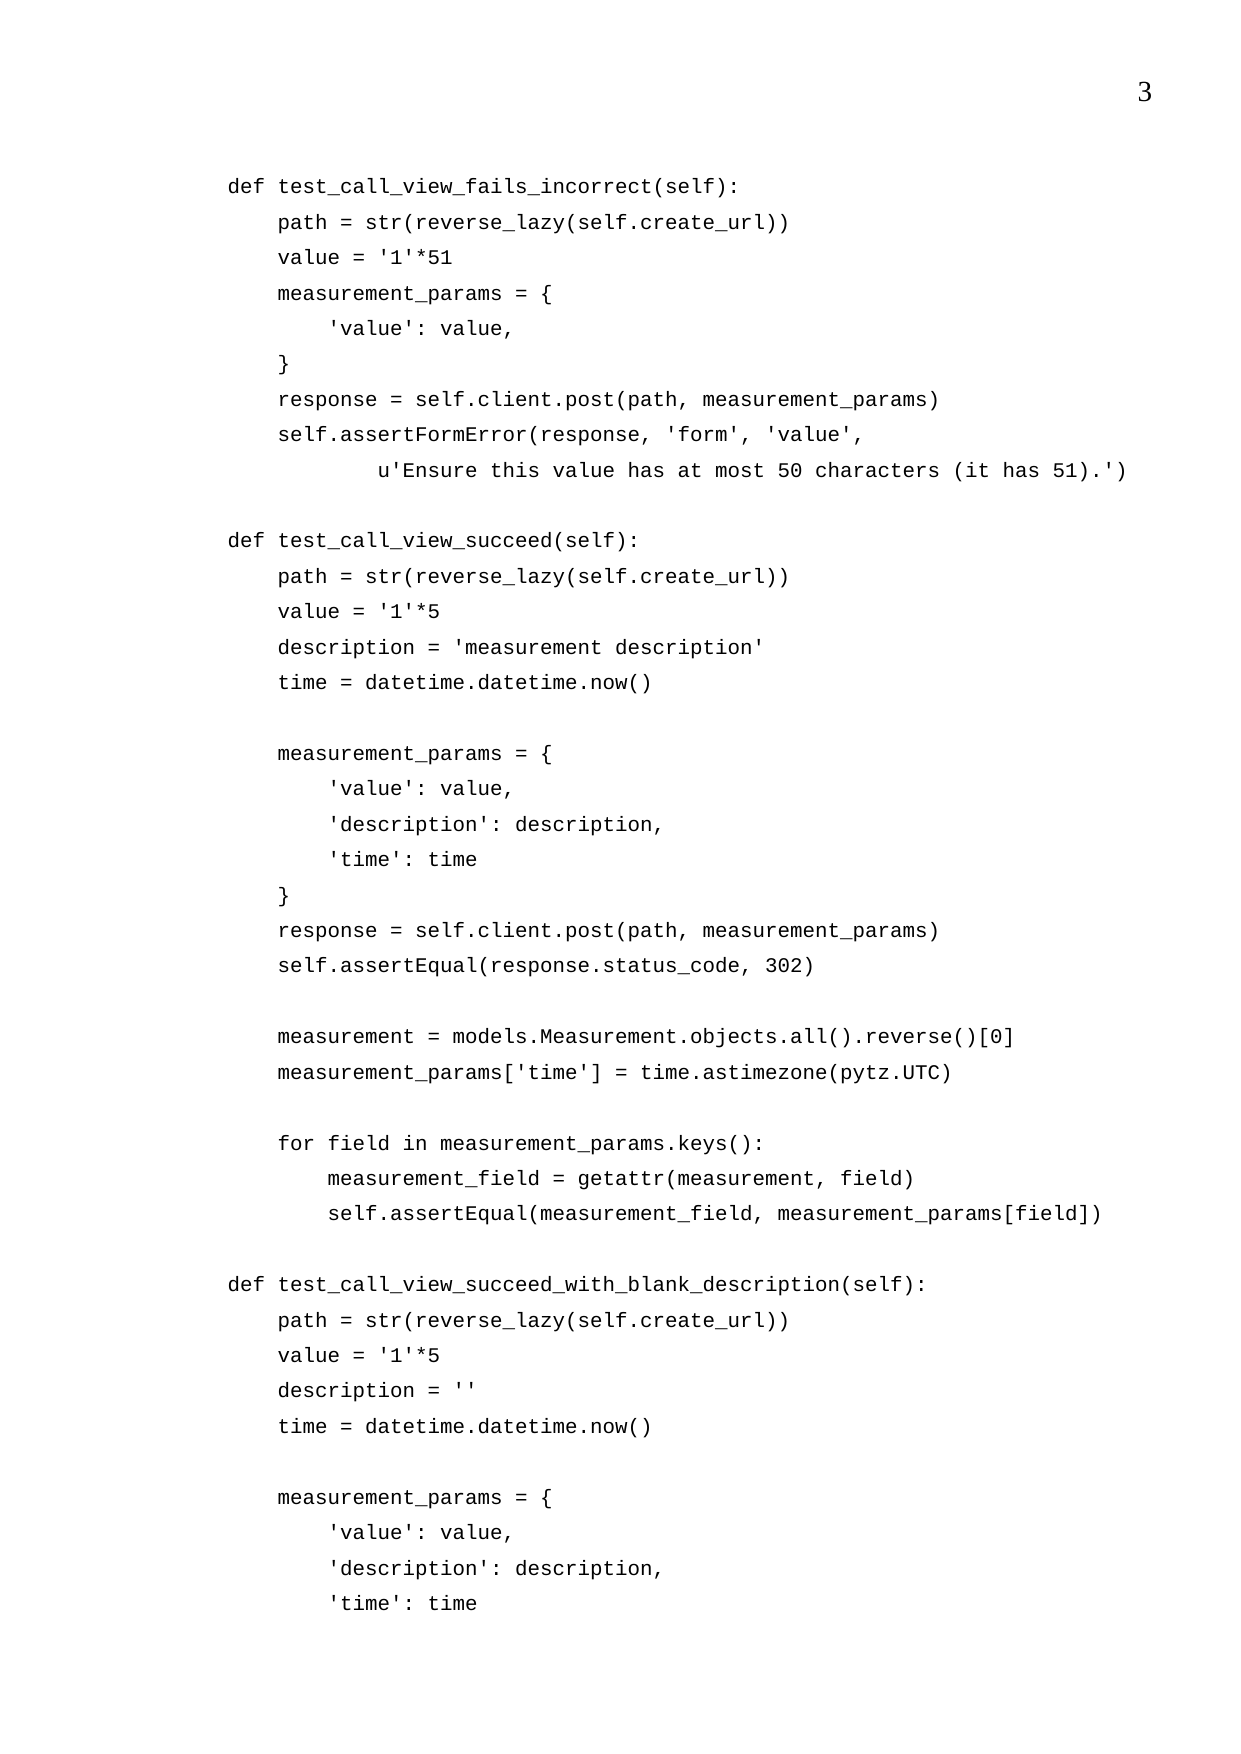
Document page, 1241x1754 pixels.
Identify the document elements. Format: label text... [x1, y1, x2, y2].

text self.assertEqual(measurement_field, measurement_params[field]) [177, 1203, 1152, 1227]
text def test_call_view_succeed(self): [177, 530, 1152, 554]
text measurement_params = { [177, 282, 1152, 306]
text description = 'measurement description' [177, 637, 1152, 660]
text measurement = models.Measurement.objects.all().reverse()[0] [177, 1026, 1152, 1050]
text measurement_params['time'] = time.astimezone(pytz.UTC) [177, 1062, 1152, 1085]
text 'time': time [177, 1593, 1152, 1617]
text response = self.client.post(path, measurement_params) [177, 389, 1152, 412]
text time = datetime.datetime.now() [177, 672, 1152, 696]
text 'time': time [177, 849, 1152, 873]
text 'description': description, [177, 814, 1152, 837]
text 'value': value, [177, 318, 1152, 342]
text value = '1'*5 [177, 601, 1152, 625]
text } [177, 353, 1152, 377]
text path = str(reverse_lazy(self.create_url)) [177, 566, 1152, 589]
text value = '1'*51 [177, 247, 1152, 271]
text measurement_field = getattr(measurement, field) [177, 1168, 1152, 1192]
text for field in measurement_params.keys(): [177, 1132, 1152, 1156]
text 'value': value, [177, 778, 1152, 802]
text u'Ensure this value has at most 50 characters (it has 51).') [177, 459, 1152, 483]
text self.assertEqual(response.status_code, 302) [177, 955, 1152, 979]
text } [177, 884, 1152, 908]
text def test_call_view_fails_incorrect(self): [177, 176, 1152, 200]
text self.assertFormError(response, 'form', 'value', [177, 424, 1152, 448]
text value = '1'*5 [177, 1345, 1152, 1369]
text path = str(reverse_lazy(self.create_url)) [177, 1309, 1152, 1333]
text measurement_params = { [177, 1487, 1152, 1510]
text description = '' [177, 1380, 1152, 1404]
text measurement_params = { [177, 743, 1152, 767]
text path = str(reverse_lazy(self.create_url)) [177, 212, 1152, 235]
text time = datetime.datetime.now() [177, 1416, 1152, 1439]
text 'value': value, [177, 1522, 1152, 1546]
text response = self.client.post(path, measurement_params) [177, 920, 1152, 944]
text 'description': description, [177, 1557, 1152, 1581]
text def test_call_view_succeed_with_blank_description(self): [177, 1274, 1152, 1298]
